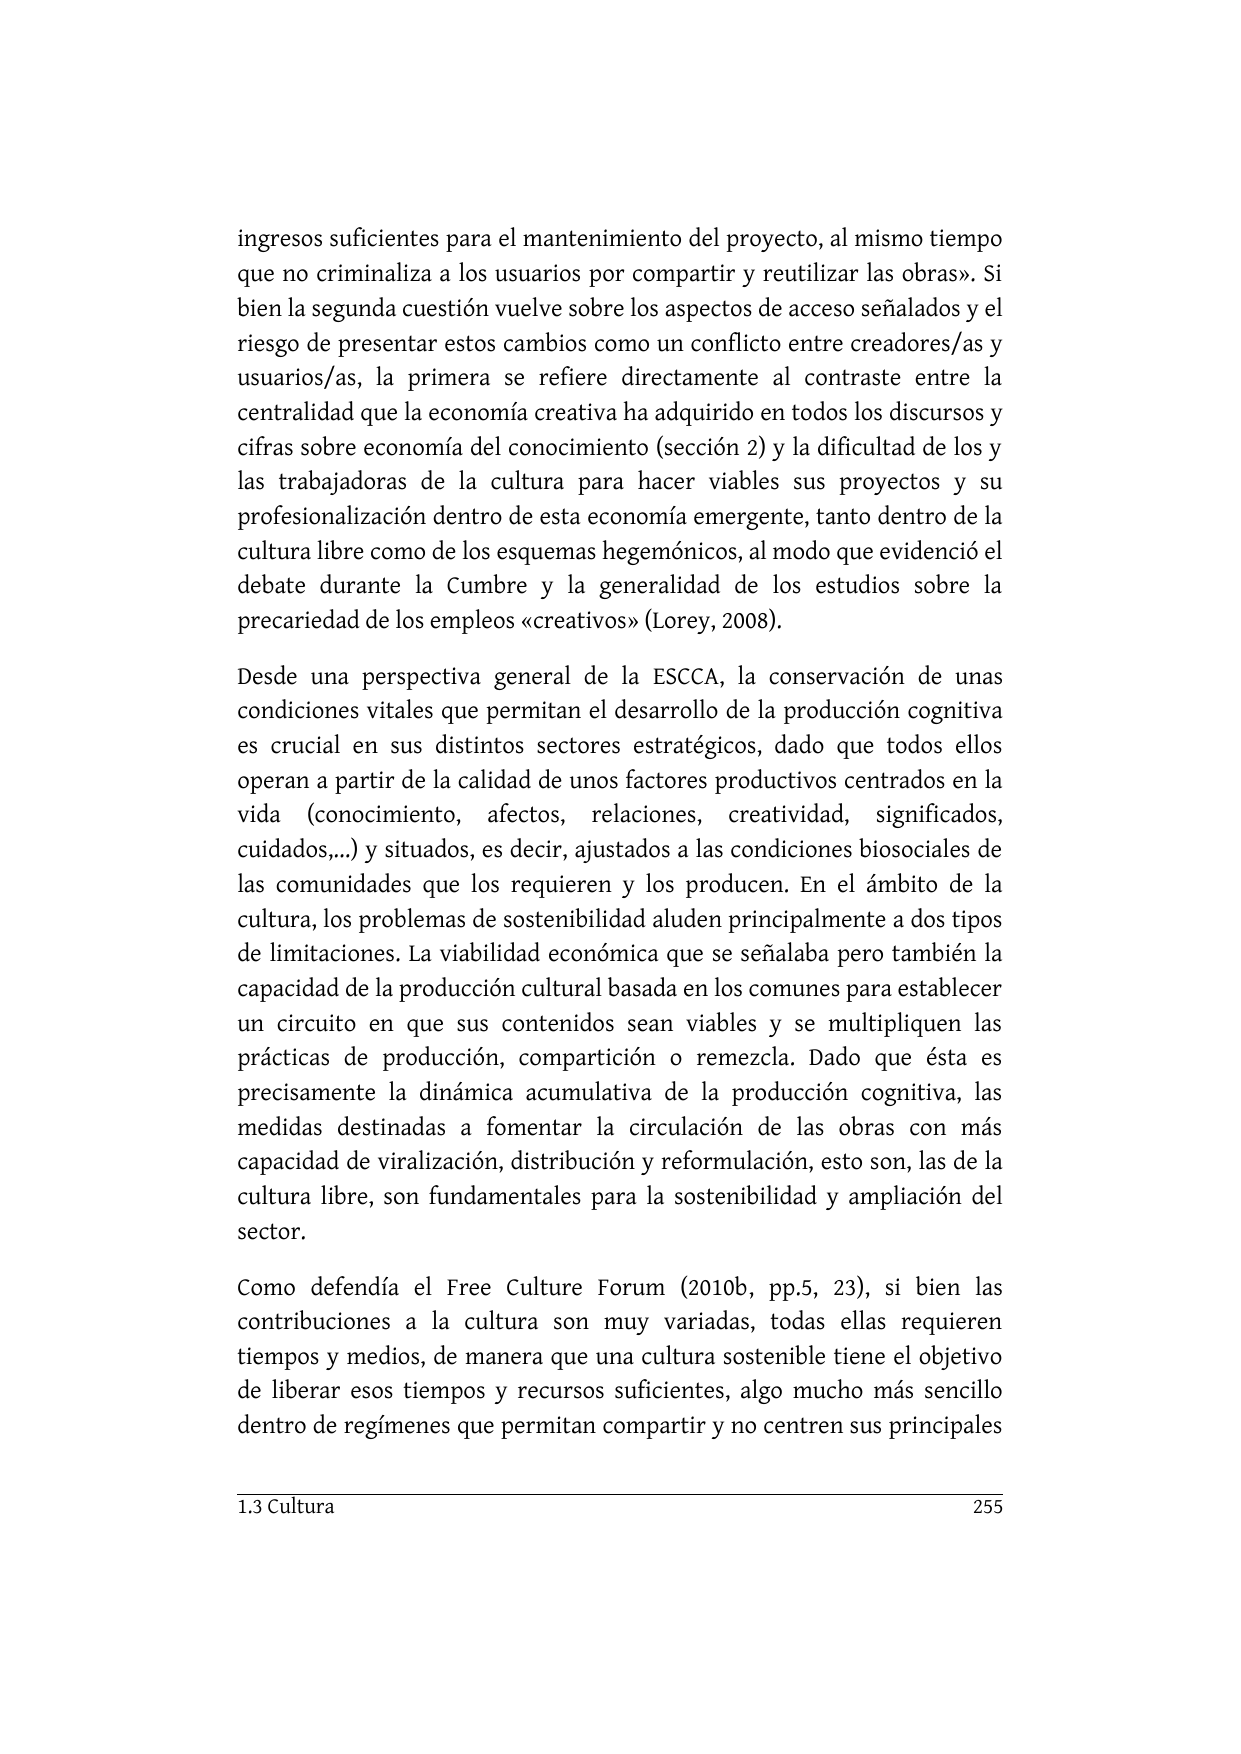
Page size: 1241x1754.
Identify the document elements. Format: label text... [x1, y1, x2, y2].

text Como defendía el Free Culture Forum (2010b, pp.5, 23), si bien las contribuciones a la cultura son muy variadas, todas ellas requieren tiempos y medios, de manera que una cultura sostenible tiene el objetivo de liberar esos tiempos y recursos suficientes, algo mucho más sencillo dentro de regímenes que permitan compartir y no centren sus principales [237, 1273, 1003, 1441]
text Desde una perspectiva general de la ESCCA, la conservación de unas condiciones vitales que permitan el desarrollo de la producción cognitiva es crucial en sus distintos sectores estratégicos, dado que todos ellos operan a partir de la calidad de unos factores productivos centrados en la vida (conocimiento, afectos, relaciones, creatividad, significados, cuidados,...) y situados, es decir, ajustados a las condiciones biosociales de las comunidades que los requieren y los producen. En el ámbito de la cultura, los problemas de sostenibilidad aluden principalmente a dos tipos de limitaciones. La viabilidad económica que se señalaba pero también la capacidad de la producción cultural basada en los comunes para establecer un circuito en que sus contenidos sean viables y se multipliquen las prácticas de producción, compartición o remezcla. Dado que ésta es precisamente la dinámica acumulativa de la producción cognitiva, las medidas destinadas a fomentar la circulación de las obras con más capacidad de viralización, distribución y reformulación, esto son, las de la cultura libre, son fundamentales para la sostenibilidad y ampliación del sector. [237, 662, 1003, 1246]
text ingresos suficientes para el mantenimiento del proyecto, al mismo tiempo que no criminaliza a los usuarios por compartir y reutilizar las obras». Si bien la segunda cuestión vuelve sobre los aspectos de acceso señalados y el riesgo de presentar estos cambios como un conflicto entre creadores/as y usuarios/as, la primera se refiere directamente al contraste entre la centralidad que la economía creativa ha adquirido en todos los discursos y cifras sobre economía del conocimiento (sección 2) y la dificultad de los y las trabajadoras de la cultura para hacer viables sus proyectos y su profesionalización dentro de esta economía emergente, tanto dentro de la cultura libre como de los esquemas hegemónicos, al modo que evidenció el debate durante la Cumbre y la generalidad de los estudios sobre la precariedad de los empleos «creativos» (Lorey, 2008). [237, 225, 1003, 636]
